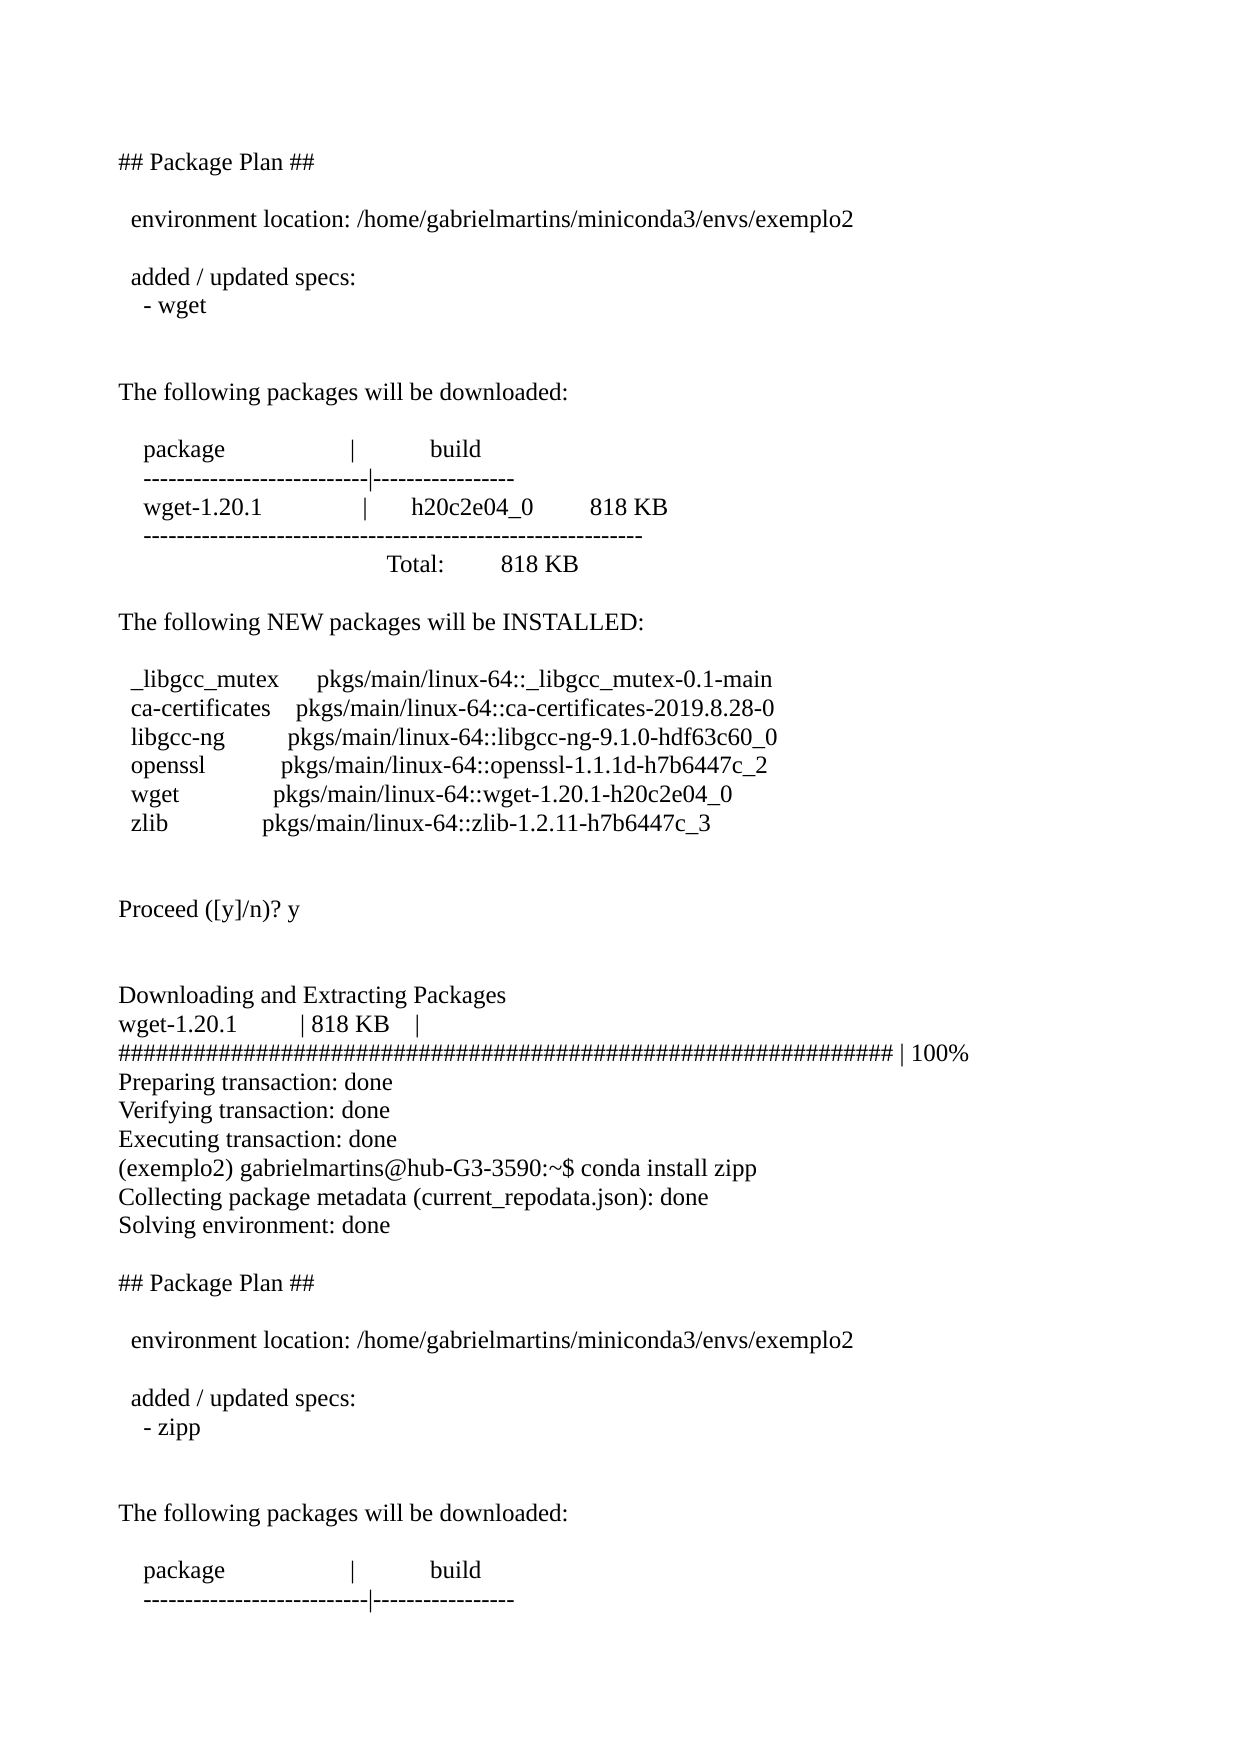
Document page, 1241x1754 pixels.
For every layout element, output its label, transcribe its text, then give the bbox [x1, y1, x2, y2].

text package | build [118, 1556, 1122, 1584]
text - zipp [118, 1412, 1122, 1441]
text Solving environment: done [118, 1211, 1122, 1239]
text wget-1.20.1 | h20c2e04_0 818 KB [118, 492, 1122, 521]
text ca-certificates pkgs/main/linux-64::ca-certificates-2019.8.28-0 [118, 693, 1122, 722]
text (exemplo2) gabrielmartins@hub-G3-3590:~$ conda install zipp [118, 1153, 1122, 1182]
text package | build [118, 434, 1122, 463]
text added / updated specs: [118, 1383, 1122, 1412]
text Total: 818 KB [118, 549, 1122, 578]
text - wget [118, 291, 1122, 319]
text The following packages will be downloaded: [118, 1498, 1122, 1527]
text added / updated specs: [118, 262, 1122, 291]
text ## Package Plan ## [118, 1268, 1122, 1297]
text Downloading and Extracting Packages [118, 981, 1122, 1009]
text environment location: /home/gabrielmartins/miniconda3/envs/exemplo2 [118, 1326, 1122, 1354]
text ---------------------------|----------------- [118, 463, 1122, 492]
text ## Package Plan ## [118, 147, 1122, 176]
text libgcc-ng pkgs/main/linux-64::libgcc-ng-9.1.0-hdf63c60_0 [118, 722, 1122, 751]
text Preparing transaction: done [118, 1067, 1122, 1096]
text The following packages will be downloaded: [118, 377, 1122, 406]
text Verifying transaction: done [118, 1096, 1122, 1124]
text The following NEW packages will be INSTALLED: [118, 607, 1122, 636]
text wget pkgs/main/linux-64::wget-1.20.1-h20c2e04_0 [118, 779, 1122, 808]
text Collecting package metadata (current_repodata.json): done [118, 1182, 1122, 1211]
text environment location: /home/gabrielmartins/miniconda3/envs/exemplo2 [118, 204, 1122, 233]
text zlib pkgs/main/linux-64::zlib-1.2.11-h7b6447c_3 [118, 808, 1122, 837]
text wget-1.20.1 | 818 KB | ############################################################## | 100% [118, 1009, 1122, 1067]
text Proceed ([y]/n)? y [118, 894, 1122, 923]
text ---------------------------|----------------- [118, 1584, 1122, 1613]
text _libgcc_mutex pkgs/main/linux-64::_libgcc_mutex-0.1-main [118, 664, 1122, 693]
text ------------------------------------------------------------ [118, 521, 1122, 549]
text Executing transaction: done [118, 1124, 1122, 1153]
text openssl pkgs/main/linux-64::openssl-1.1.1d-h7b6447c_2 [118, 751, 1122, 779]
